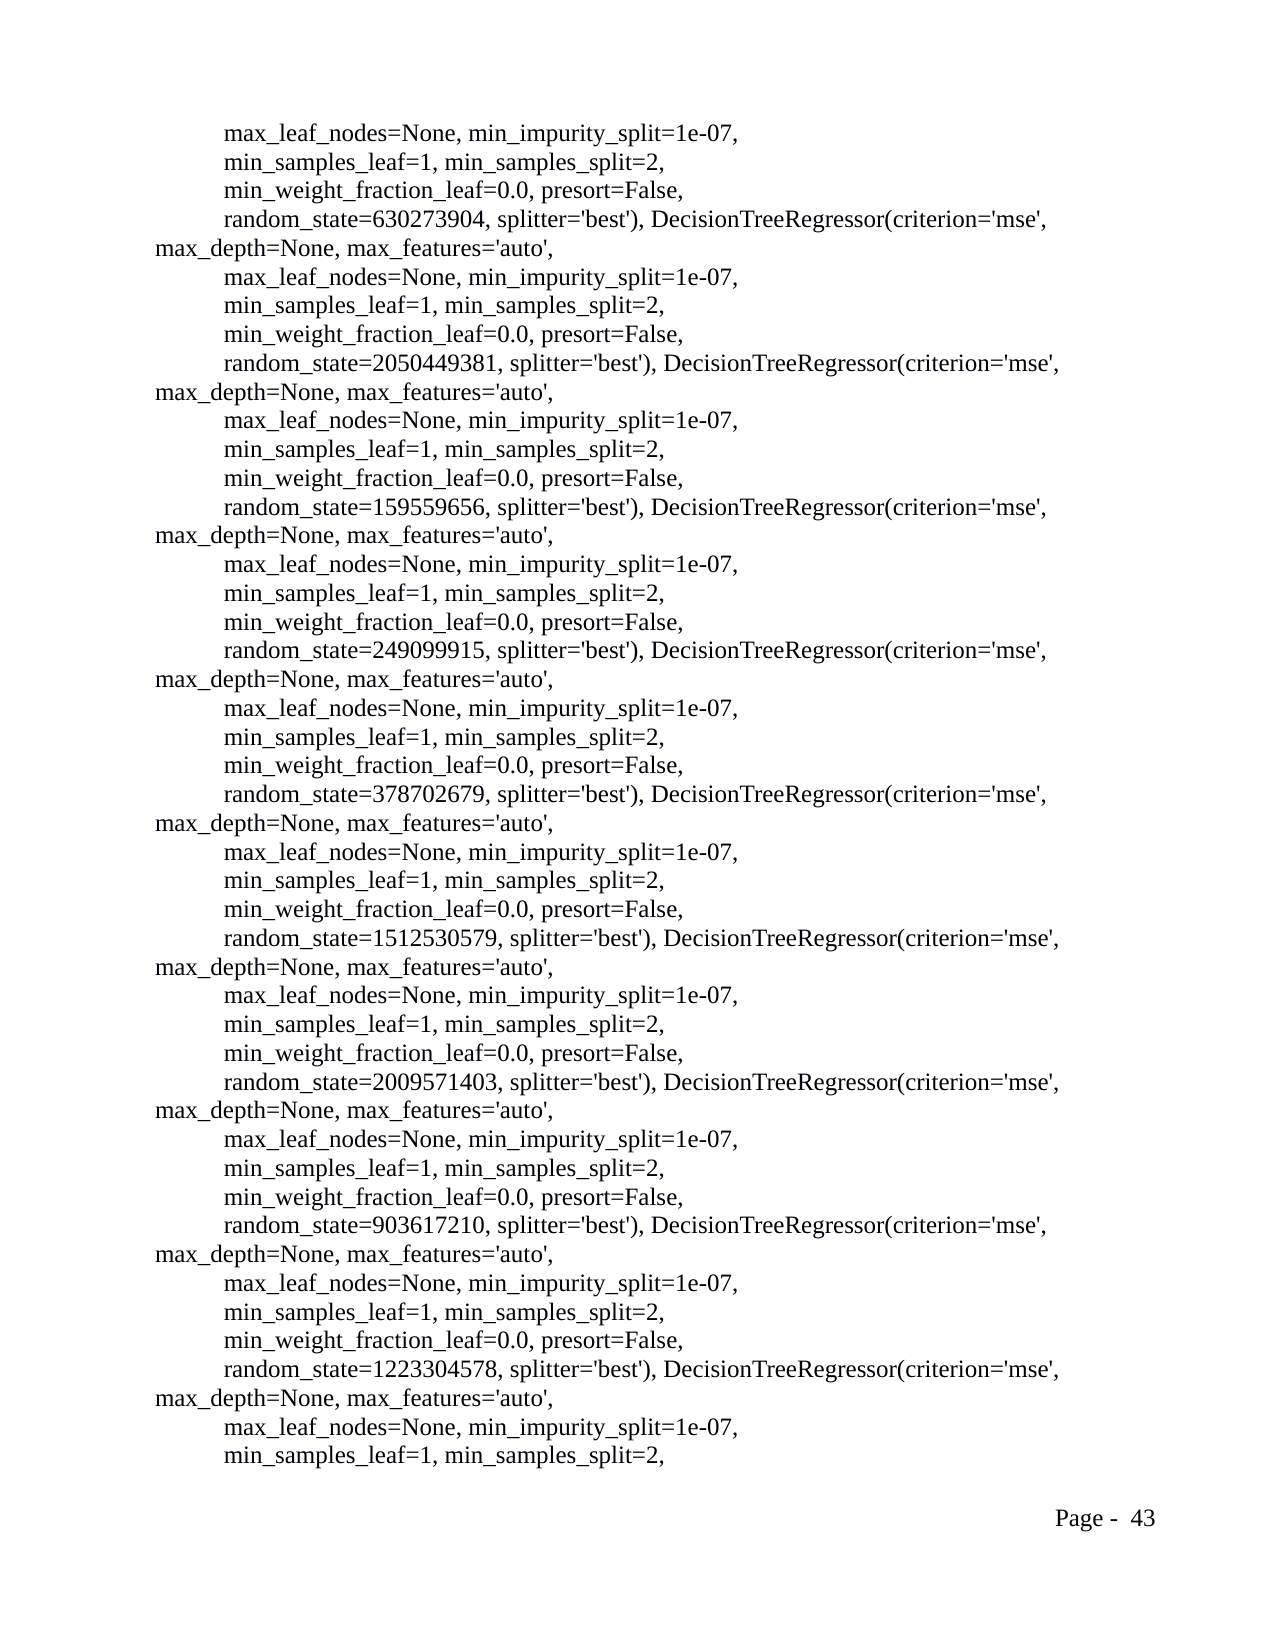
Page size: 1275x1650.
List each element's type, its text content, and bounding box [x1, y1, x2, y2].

text min_samples_leaf=1, min_samples_split=2, [155, 434, 1157, 463]
text min_samples_leaf=1, min_samples_split=2, [155, 578, 1157, 607]
text min_samples_leaf=1, min_samples_split=2, [155, 291, 1157, 319]
text random_state=903617210, splitter='best'), DecisionTreeRegressor(criterion='mse', max_depth=None, max_features='auto', [155, 1211, 1157, 1268]
text max_leaf_nodes=None, min_impurity_split=1e-07, [155, 1124, 1157, 1153]
text random_state=249099915, splitter='best'), DecisionTreeRegressor(criterion='mse', max_depth=None, max_features='auto', [155, 636, 1157, 693]
text random_state=378702679, splitter='best'), DecisionTreeRegressor(criterion='mse', max_depth=None, max_features='auto', [155, 779, 1157, 837]
text min_weight_fraction_leaf=0.0, presort=False, [155, 1038, 1157, 1067]
text min_weight_fraction_leaf=0.0, presort=False, [155, 463, 1157, 492]
text min_weight_fraction_leaf=0.0, presort=False, [155, 319, 1157, 348]
text min_weight_fraction_leaf=0.0, presort=False, [155, 607, 1157, 636]
text min_weight_fraction_leaf=0.0, presort=False, [155, 751, 1157, 779]
text max_leaf_nodes=None, min_impurity_split=1e-07, [155, 118, 1157, 147]
text max_leaf_nodes=None, min_impurity_split=1e-07, [155, 981, 1157, 1009]
text min_weight_fraction_leaf=0.0, presort=False, [155, 894, 1157, 923]
text min_samples_leaf=1, min_samples_split=2, [155, 1441, 1157, 1469]
text min_weight_fraction_leaf=0.0, presort=False, [155, 1326, 1157, 1354]
text random_state=2050449381, splitter='best'), DecisionTreeRegressor(criterion='mse', max_depth=None, max_features='auto', [155, 348, 1157, 406]
text max_leaf_nodes=None, min_impurity_split=1e-07, [155, 1412, 1157, 1441]
text max_leaf_nodes=None, min_impurity_split=1e-07, [155, 406, 1157, 434]
text random_state=1223304578, splitter='best'), DecisionTreeRegressor(criterion='mse', max_depth=None, max_features='auto', [155, 1354, 1157, 1412]
text min_weight_fraction_leaf=0.0, presort=False, [155, 1182, 1157, 1211]
text random_state=2009571403, splitter='best'), DecisionTreeRegressor(criterion='mse', max_depth=None, max_features='auto', [155, 1067, 1157, 1124]
text random_state=159559656, splitter='best'), DecisionTreeRegressor(criterion='mse', max_depth=None, max_features='auto', [155, 492, 1157, 549]
text random_state=630273904, splitter='best'), DecisionTreeRegressor(criterion='mse', max_depth=None, max_features='auto', [155, 204, 1157, 262]
text max_leaf_nodes=None, min_impurity_split=1e-07, [155, 693, 1157, 722]
text random_state=1512530579, splitter='best'), DecisionTreeRegressor(criterion='mse', max_depth=None, max_features='auto', [155, 923, 1157, 981]
text min_samples_leaf=1, min_samples_split=2, [155, 866, 1157, 894]
text max_leaf_nodes=None, min_impurity_split=1e-07, [155, 549, 1157, 578]
text max_leaf_nodes=None, min_impurity_split=1e-07, [155, 837, 1157, 866]
text min_weight_fraction_leaf=0.0, presort=False, [155, 176, 1157, 204]
text min_samples_leaf=1, min_samples_split=2, [155, 1153, 1157, 1182]
text max_leaf_nodes=None, min_impurity_split=1e-07, [155, 262, 1157, 291]
text max_leaf_nodes=None, min_impurity_split=1e-07, [155, 1268, 1157, 1297]
text min_samples_leaf=1, min_samples_split=2, [155, 1009, 1157, 1038]
text min_samples_leaf=1, min_samples_split=2, [155, 147, 1157, 176]
text min_samples_leaf=1, min_samples_split=2, [155, 722, 1157, 751]
text min_samples_leaf=1, min_samples_split=2, [155, 1297, 1157, 1326]
